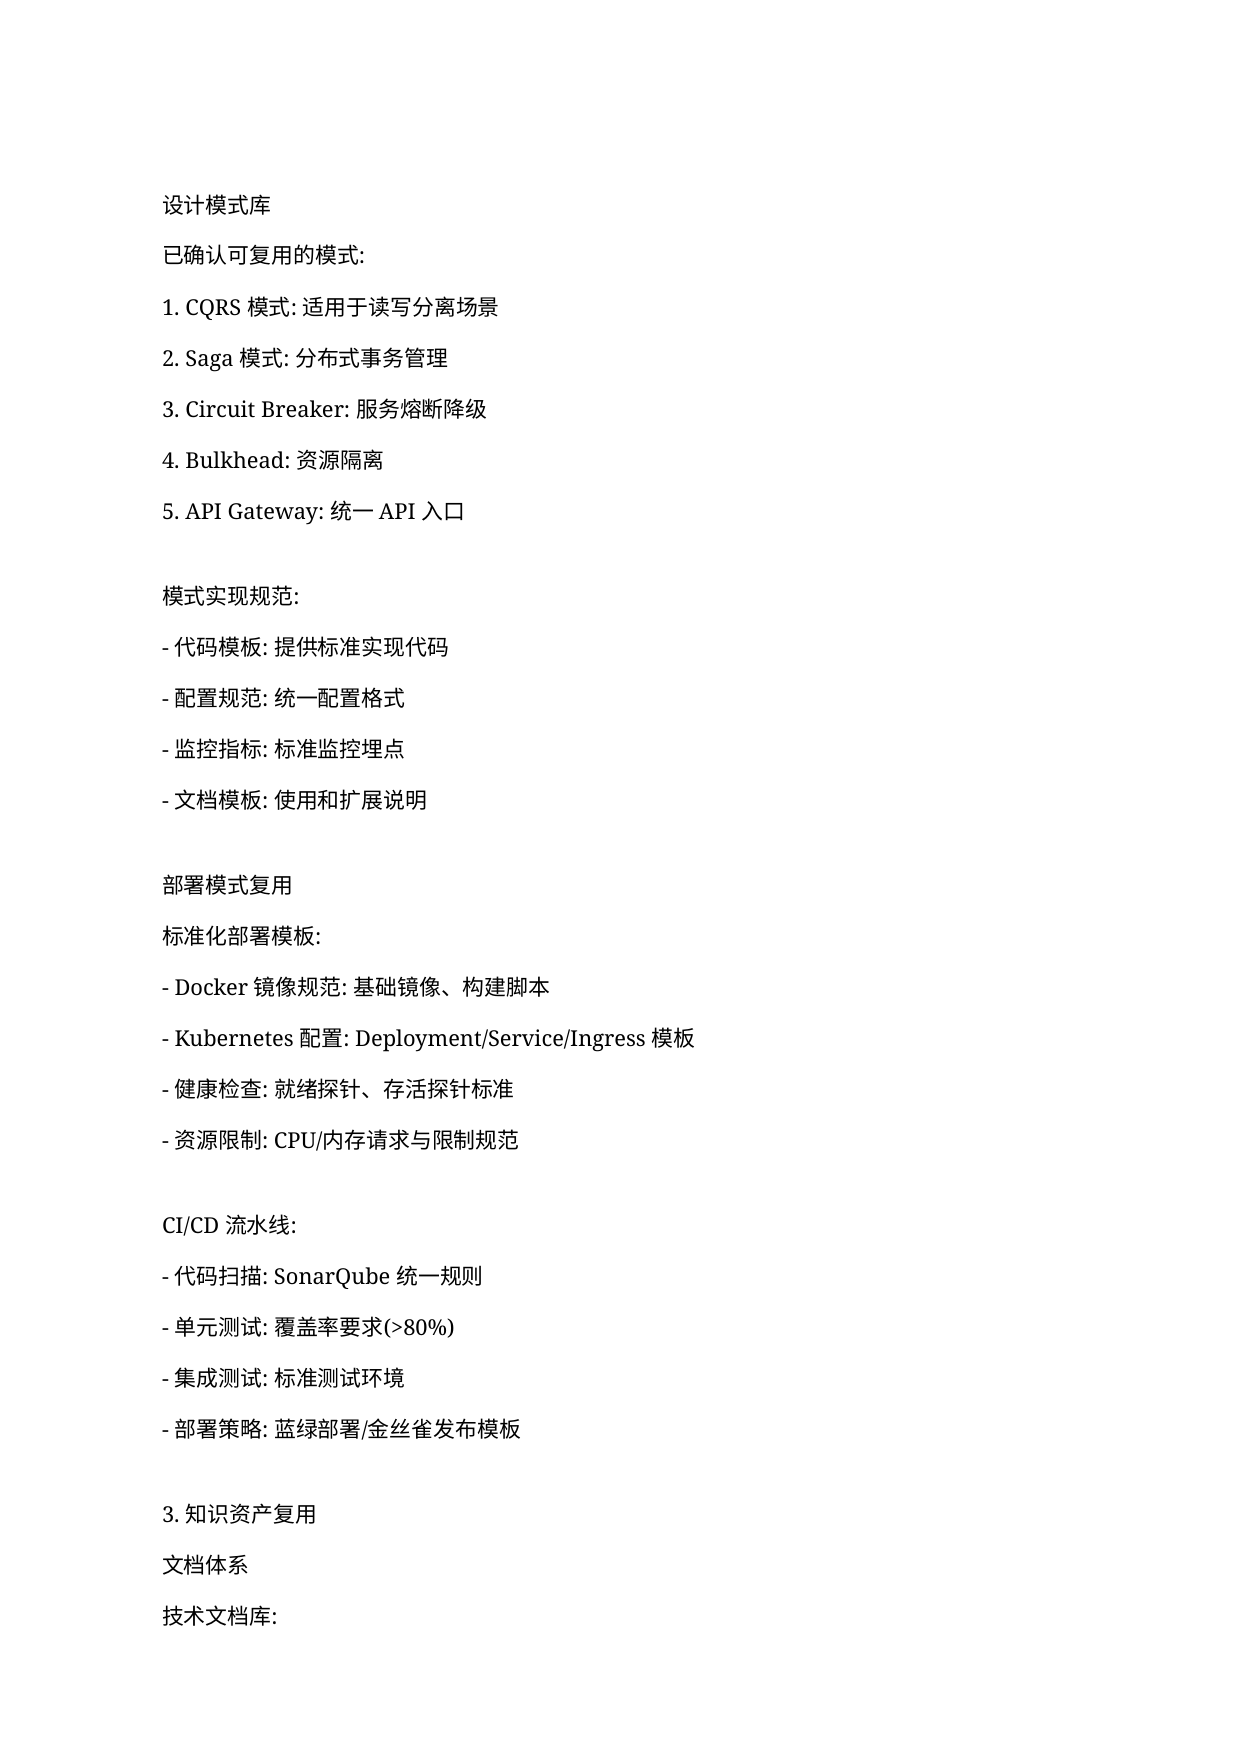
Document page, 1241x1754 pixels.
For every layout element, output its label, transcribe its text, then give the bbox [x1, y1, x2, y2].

text - 资源限制: CPU/内存请求与限制规范 [118, 1123, 1122, 1155]
text 已确认可复用的模式: [118, 238, 1122, 270]
text - 监控指标: 标准监控埋点 [118, 732, 1122, 764]
text 4. Bulkhead: 资源隔离 [118, 443, 1122, 474]
text 模式实现规范: [118, 579, 1122, 611]
text 2. Saga 模式: 分布式事务管理 [118, 341, 1122, 372]
text 3. 知识资产复用 [118, 1497, 1122, 1529]
text - Kubernetes 配置: Deployment/Service/Ingress 模板 [118, 1021, 1122, 1053]
text - 单元测试: 覆盖率要求(>80%) [118, 1310, 1122, 1342]
text 1. CQRS 模式: 适用于读写分离场景 [118, 289, 1122, 321]
text 3. Circuit Breaker: 服务熔断降级 [118, 392, 1122, 423]
text 文档体系 [118, 1548, 1122, 1580]
text - 部署策略: 蓝绿部署/金丝雀发布模板 [118, 1412, 1122, 1444]
text - 代码模板: 提供标准实现代码 [118, 630, 1122, 662]
text 5. API Gateway: 统一 API 入口 [118, 494, 1122, 525]
text - 代码扫描: SonarQube 统一规则 [118, 1259, 1122, 1291]
text - 集成测试: 标准测试环境 [118, 1361, 1122, 1393]
text CI/CD 流水线: [118, 1208, 1122, 1240]
text - 健康检查: 就绪探针、存活探针标准 [118, 1072, 1122, 1104]
text - Docker 镜像规范: 基础镜像、构建脚本 [118, 970, 1122, 1002]
text 设计模式库 [118, 188, 1122, 219]
text 部署模式复用 [118, 868, 1122, 900]
text - 文档模板: 使用和扩展说明 [118, 783, 1122, 815]
text - 配置规范: 统一配置格式 [118, 681, 1122, 713]
text 技术文档库: [118, 1599, 1122, 1631]
text 标准化部署模板: [118, 919, 1122, 951]
